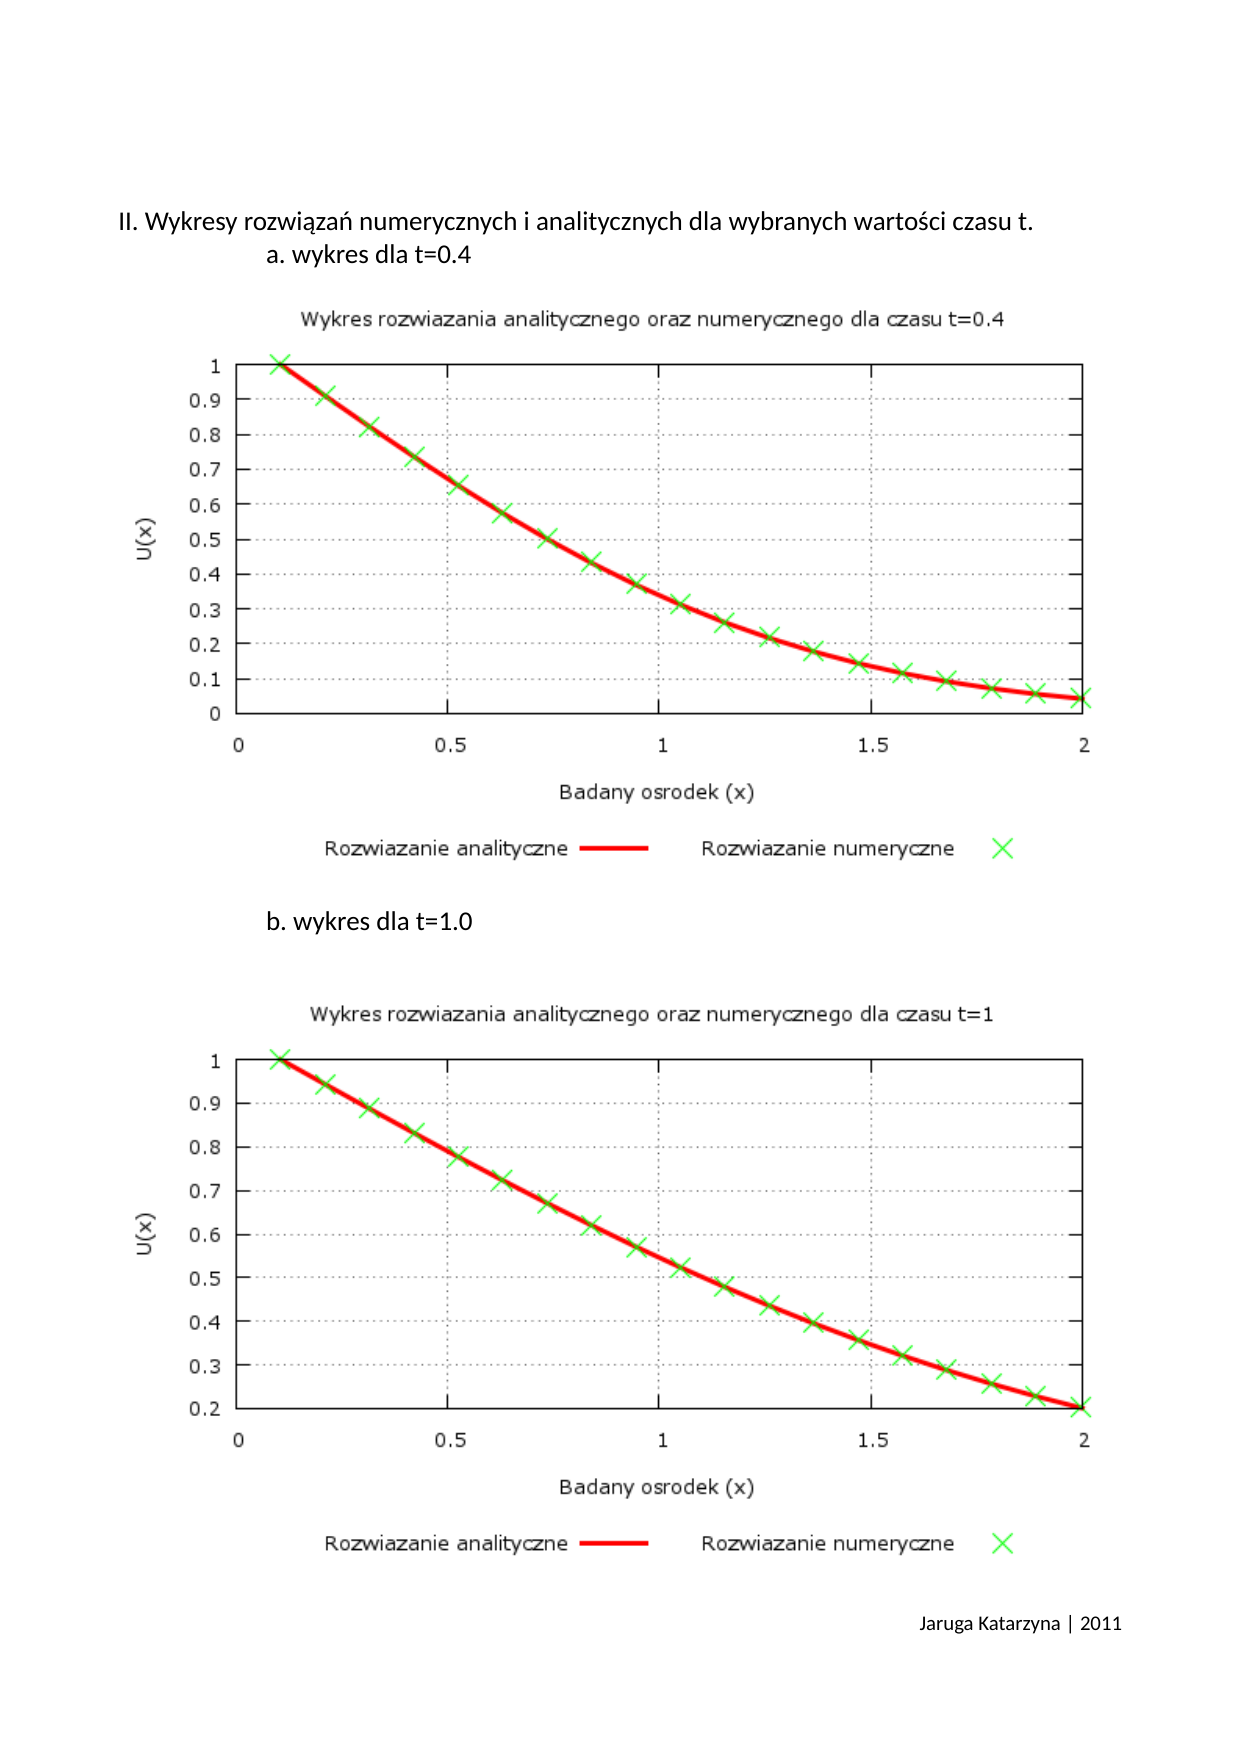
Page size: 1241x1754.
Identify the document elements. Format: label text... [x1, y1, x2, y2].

picture [120, 270, 1121, 876]
text b. wykres dla t=1.0 [118, 904, 1122, 937]
text a. wykres dla t=0.4 [118, 237, 1122, 270]
text II. Wykresy rozwiązań numerycznych i analitycznych dla wybranych wartości czasu t. [118, 204, 1122, 237]
picture [120, 965, 1121, 1571]
